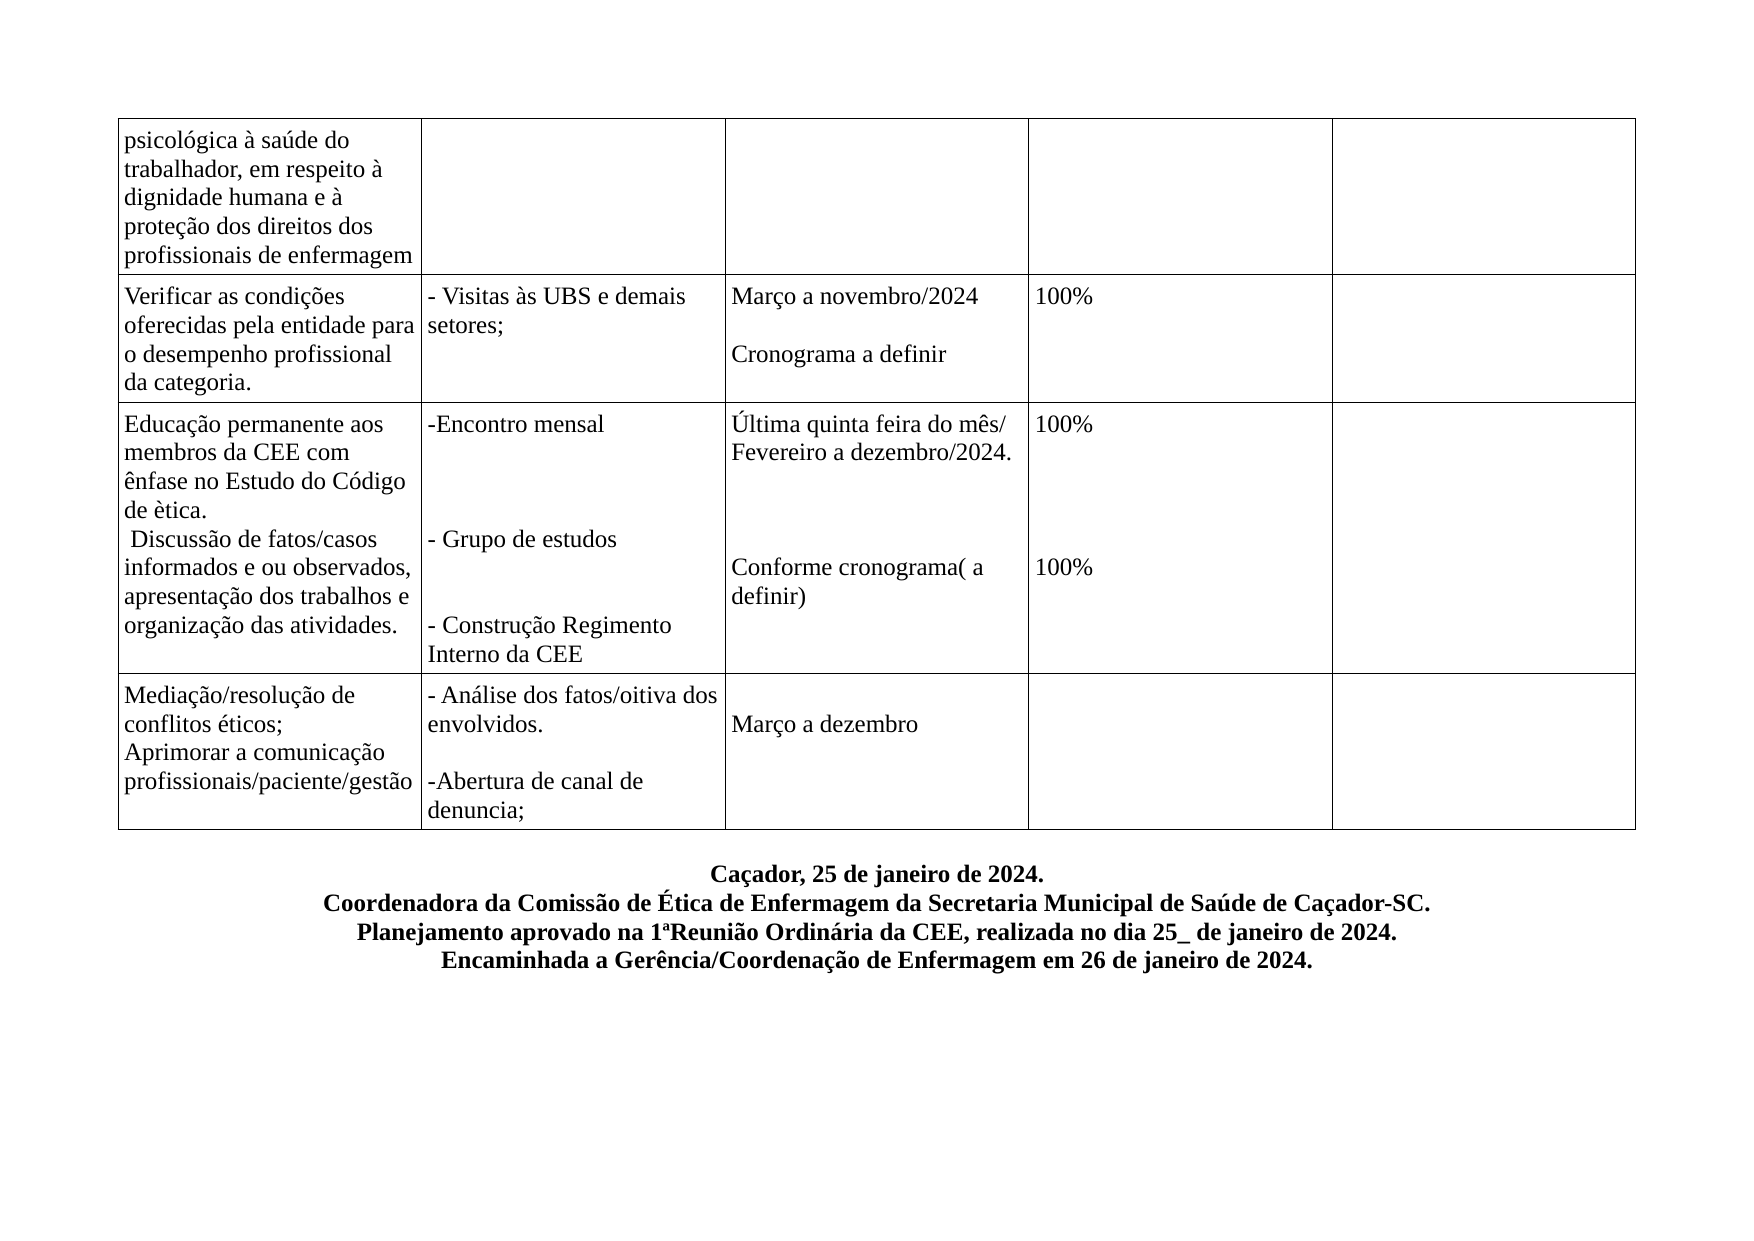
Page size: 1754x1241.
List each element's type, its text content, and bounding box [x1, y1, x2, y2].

table_cell Março a dezembro [726, 674, 1028, 829]
table_cell Última quinta feira do mês/ Fevereiro a dezembro/2024. Conforme cronograma( a definir) [726, 403, 1028, 673]
table_cell Educação permanente aos membros da CEE com ênfase no Estudo do Código de ètica. Discussão de fatos/casos informados e ou observados, apresentação dos trabalhos e organização das atividades. [119, 403, 421, 673]
table_cell psicológica à saúde do trabalhador, em respeito à dignidade humana e à proteção dos direitos dos profissionais de enfermagem [119, 119, 421, 274]
table_cell [1333, 674, 1635, 829]
table_cell Mediação/resolução de conflitos éticos; Aprimorar a comunicação profissionais/paciente/gestão [119, 674, 421, 829]
text Encaminhada a Gerência/Coordenação de Enfermagem em 26 de janeiro de 2024. [118, 945, 1636, 974]
table_cell [1029, 674, 1332, 829]
table_cell - Análise dos fatos/oitiva dos envolvidos. -Abertura de canal de denuncia; [422, 674, 725, 829]
text Caçador, 25 de janeiro de 2024. [118, 859, 1636, 888]
text Planejamento aprovado na 1ªReunião Ordinária da CEE, realizada no dia 25_ de janeiro de 2024. [118, 917, 1636, 945]
table_cell Março a novembro/2024 Cronograma a definir [726, 275, 1028, 402]
text Coordenadora da Comissão de Ética de Enfermagem da Secretaria Municipal de Saúde de Caçador-SC. [118, 888, 1636, 917]
table_cell [1333, 403, 1635, 673]
table_cell [1029, 119, 1332, 274]
table_cell [1333, 119, 1635, 274]
table_cell Verificar as condições oferecidas pela entidade para o desempenho profissional da categoria. [119, 275, 421, 402]
table_cell 100% [1029, 275, 1332, 402]
table_cell -Encontro mensal - Grupo de estudos - Construção Regimento Interno da CEE [422, 403, 725, 673]
table_cell [422, 119, 725, 274]
table_cell [726, 119, 1028, 274]
table_cell - Visitas às UBS e demais setores; [422, 275, 725, 402]
table_cell [1333, 275, 1635, 402]
table_cell 100% 100% [1029, 403, 1332, 673]
